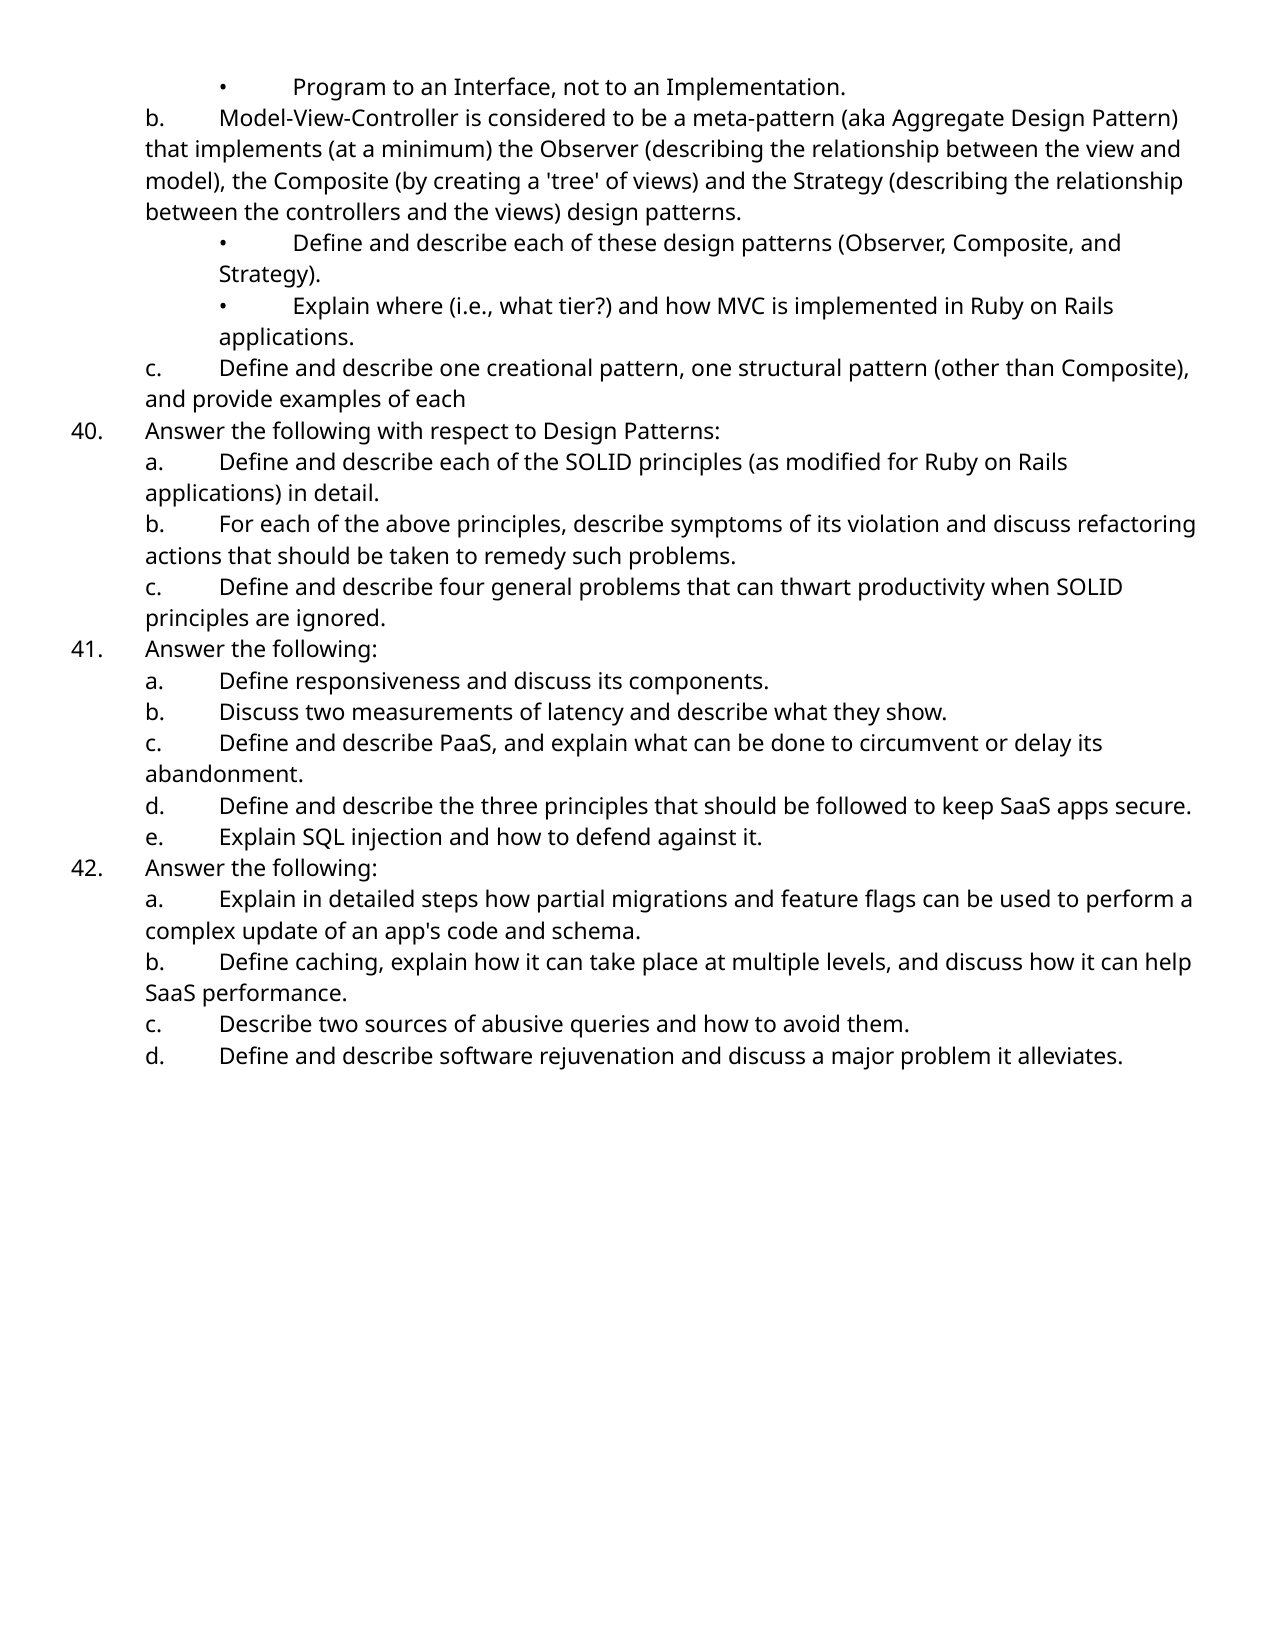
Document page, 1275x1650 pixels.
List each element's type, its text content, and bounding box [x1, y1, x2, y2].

text a. Explain in detailed steps how partial migrations and feature flags can be used to perform a complex update of an app's code and schema. [145, 883, 1204, 946]
text • Define and describe each of these design patterns (Observer, Composite, and Strategy). [218, 227, 1204, 289]
text b. Discuss two measurements of latency and describe what they show. [145, 696, 1204, 727]
text b. Model-View-Controller is considered to be a meta-pattern (aka Aggregate Design Pattern) that implements (at a minimum) the Observer (describing the relationship between the view and model), the Composite (by creating a 'tree' of views) and the Strategy (describing the relationship between the controllers and the views) design patterns. [145, 102, 1204, 227]
text c. Describe two sources of abusive queries and how to avoid them. [145, 1008, 1204, 1039]
text 42. Answer the following: [71, 852, 1204, 883]
text b. Define caching, explain how it can take place at multiple levels, and discuss how it can help SaaS performance. [145, 946, 1204, 1008]
text • Explain where (i.e., what tier?) and how MVC is implemented in Ruby on Rails applications. [218, 289, 1204, 352]
text e. Explain SQL injection and how to defend against it. [145, 821, 1204, 852]
text 40. Answer the following with respect to Design Patterns: [71, 414, 1204, 446]
text a. Define and describe each of the SOLID principles (as modified for Ruby on Rails applications) in detail. [145, 446, 1204, 508]
text c. Define and describe PaaS, and explain what can be done to circumvent or delay its abandonment. [145, 727, 1204, 789]
text d. Define and describe the three principles that should be followed to keep SaaS apps secure. [145, 789, 1204, 821]
text c. Define and describe four general problems that can thwart productivity when SOLID principles are ignored. [145, 571, 1204, 633]
text d. Define and describe software rejuvenation and discuss a major problem it alleviates. [145, 1039, 1204, 1071]
text 41. Answer the following: [71, 633, 1204, 664]
text b. For each of the above principles, describe symptoms of its violation and discuss refactoring actions that should be taken to remedy such problems. [145, 508, 1204, 571]
text • Program to an Interface, not to an Implementation. [218, 71, 1204, 102]
text c. Define and describe one creational pattern, one structural pattern (other than Composite), and provide examples of each [145, 352, 1204, 414]
text a. Define responsiveness and discuss its components. [145, 664, 1204, 696]
